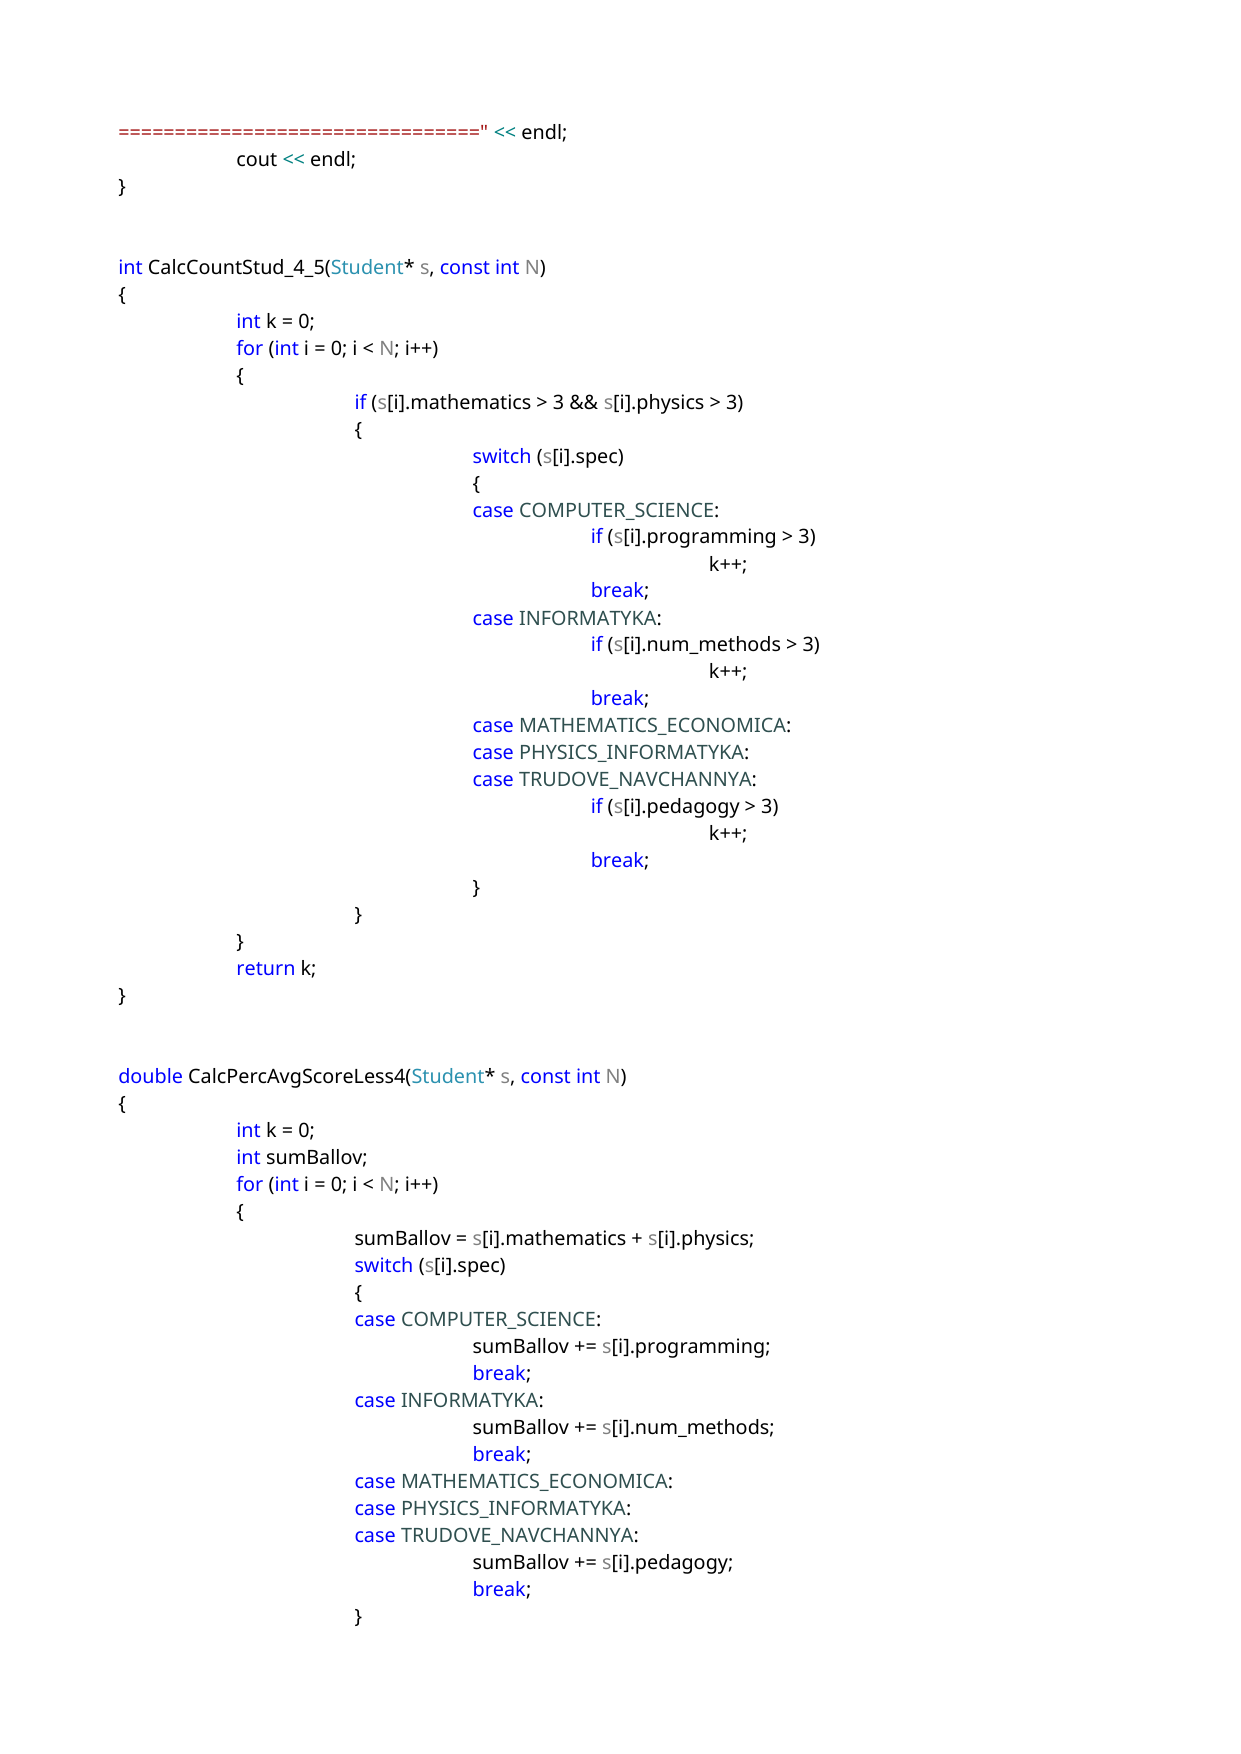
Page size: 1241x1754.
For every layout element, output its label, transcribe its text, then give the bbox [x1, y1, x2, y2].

text return k; [118, 954, 1122, 981]
text case INFORMATYKA: [118, 1386, 1122, 1413]
text int CalcCountStud_4_5(Student* s, const int N) [118, 253, 1122, 280]
text for (int i = 0; i < N; i++) [118, 334, 1122, 361]
text case MATHEMATICS_ECONOMICA: [118, 712, 1122, 739]
text sumBallov = s[i].mathematics + s[i].physics; [118, 1224, 1122, 1251]
text case MATHEMATICS_ECONOMICA: [118, 1467, 1122, 1494]
text cout << endl; [118, 145, 1122, 172]
text int k = 0; [118, 1116, 1122, 1143]
text { [118, 1089, 1122, 1116]
text } [118, 901, 1122, 927]
text if (s[i].num_methods > 3) [118, 631, 1122, 658]
text { [118, 1278, 1122, 1305]
text k++; [118, 658, 1122, 685]
text } [118, 927, 1122, 954]
text case TRUDOVE_NAVCHANNYA: [118, 1521, 1122, 1548]
text int sumBallov; [118, 1143, 1122, 1170]
text if (s[i].mathematics > 3 && s[i].physics > 3) [118, 388, 1122, 415]
text switch (s[i].spec) [118, 1251, 1122, 1278]
text k++; [118, 819, 1122, 847]
text ================================" << endl; [118, 118, 1122, 145]
text break; [118, 1359, 1122, 1386]
text { [118, 415, 1122, 442]
text for (int i = 0; i < N; i++) [118, 1170, 1122, 1197]
text } [118, 873, 1122, 901]
text k++; [118, 550, 1122, 577]
text } [118, 1602, 1122, 1629]
text break; [118, 685, 1122, 712]
text break; [118, 1440, 1122, 1467]
text break; [118, 1575, 1122, 1602]
text double CalcPercAvgScoreLess4(Student* s, const int N) [118, 1062, 1122, 1089]
text if (s[i].pedagogy > 3) [118, 793, 1122, 819]
text sumBallov += s[i].num_methods; [118, 1413, 1122, 1440]
text sumBallov += s[i].pedagogy; [118, 1548, 1122, 1575]
text case PHYSICS_INFORMATYKA: [118, 1494, 1122, 1521]
text } [118, 172, 1122, 199]
text { [118, 1197, 1122, 1224]
text { [118, 361, 1122, 388]
text if (s[i].programming > 3) [118, 523, 1122, 550]
text } [118, 981, 1122, 1008]
text switch (s[i].spec) [118, 442, 1122, 469]
text { [118, 280, 1122, 307]
text { [118, 469, 1122, 496]
text case INFORMATYKA: [118, 604, 1122, 631]
text case TRUDOVE_NAVCHANNYA: [118, 766, 1122, 793]
text break; [118, 847, 1122, 873]
text sumBallov += s[i].programming; [118, 1332, 1122, 1359]
text case COMPUTER_SCIENCE: [118, 1305, 1122, 1332]
text case PHYSICS_INFORMATYKA: [118, 739, 1122, 766]
text int k = 0; [118, 307, 1122, 334]
text break; [118, 577, 1122, 604]
text case COMPUTER_SCIENCE: [118, 496, 1122, 523]
